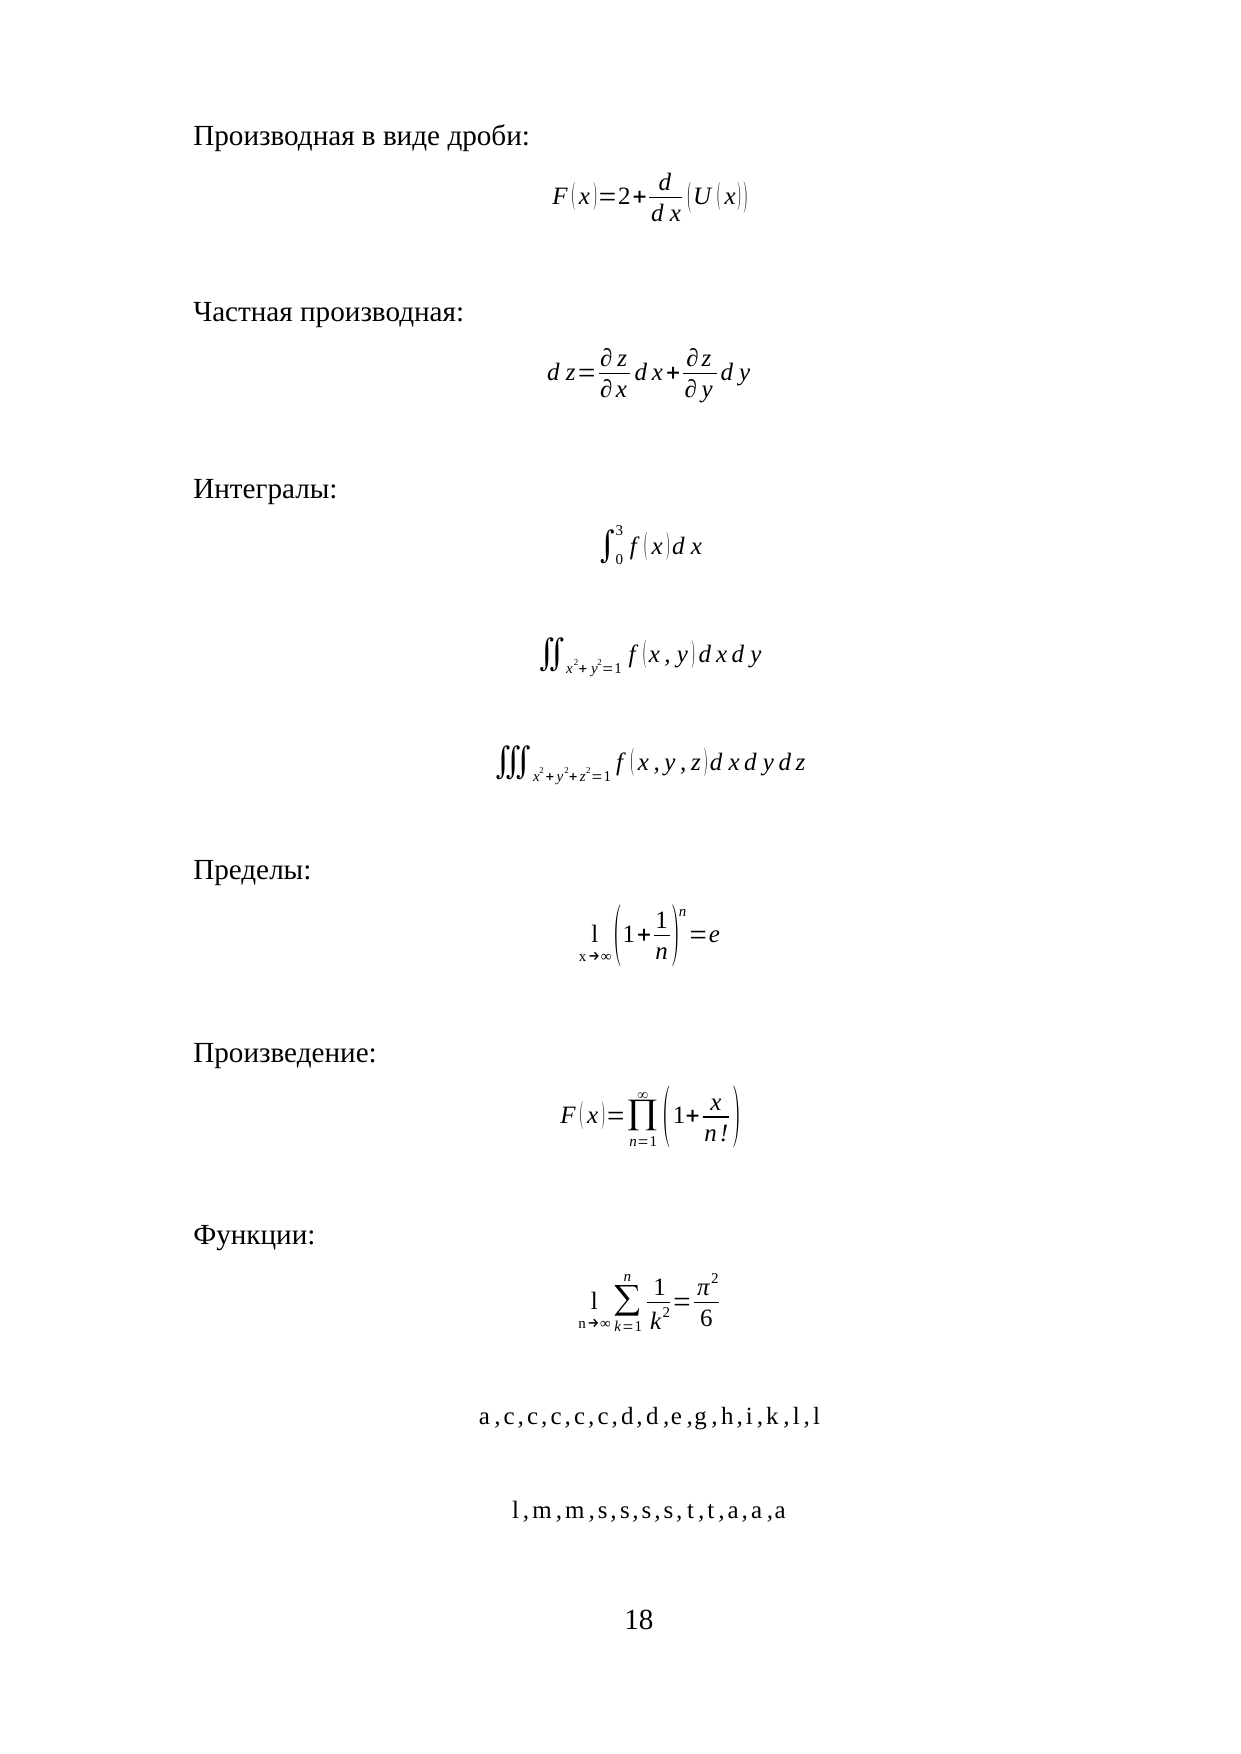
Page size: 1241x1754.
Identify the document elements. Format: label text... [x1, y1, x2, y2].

text Частная производная: [118, 294, 1181, 328]
text Пределы: [118, 852, 1181, 885]
text Интегралы: [118, 471, 1181, 504]
text Произведение: [118, 1035, 1181, 1068]
text Производная в виде дроби: [118, 118, 1181, 152]
text Функции: [118, 1217, 1181, 1251]
